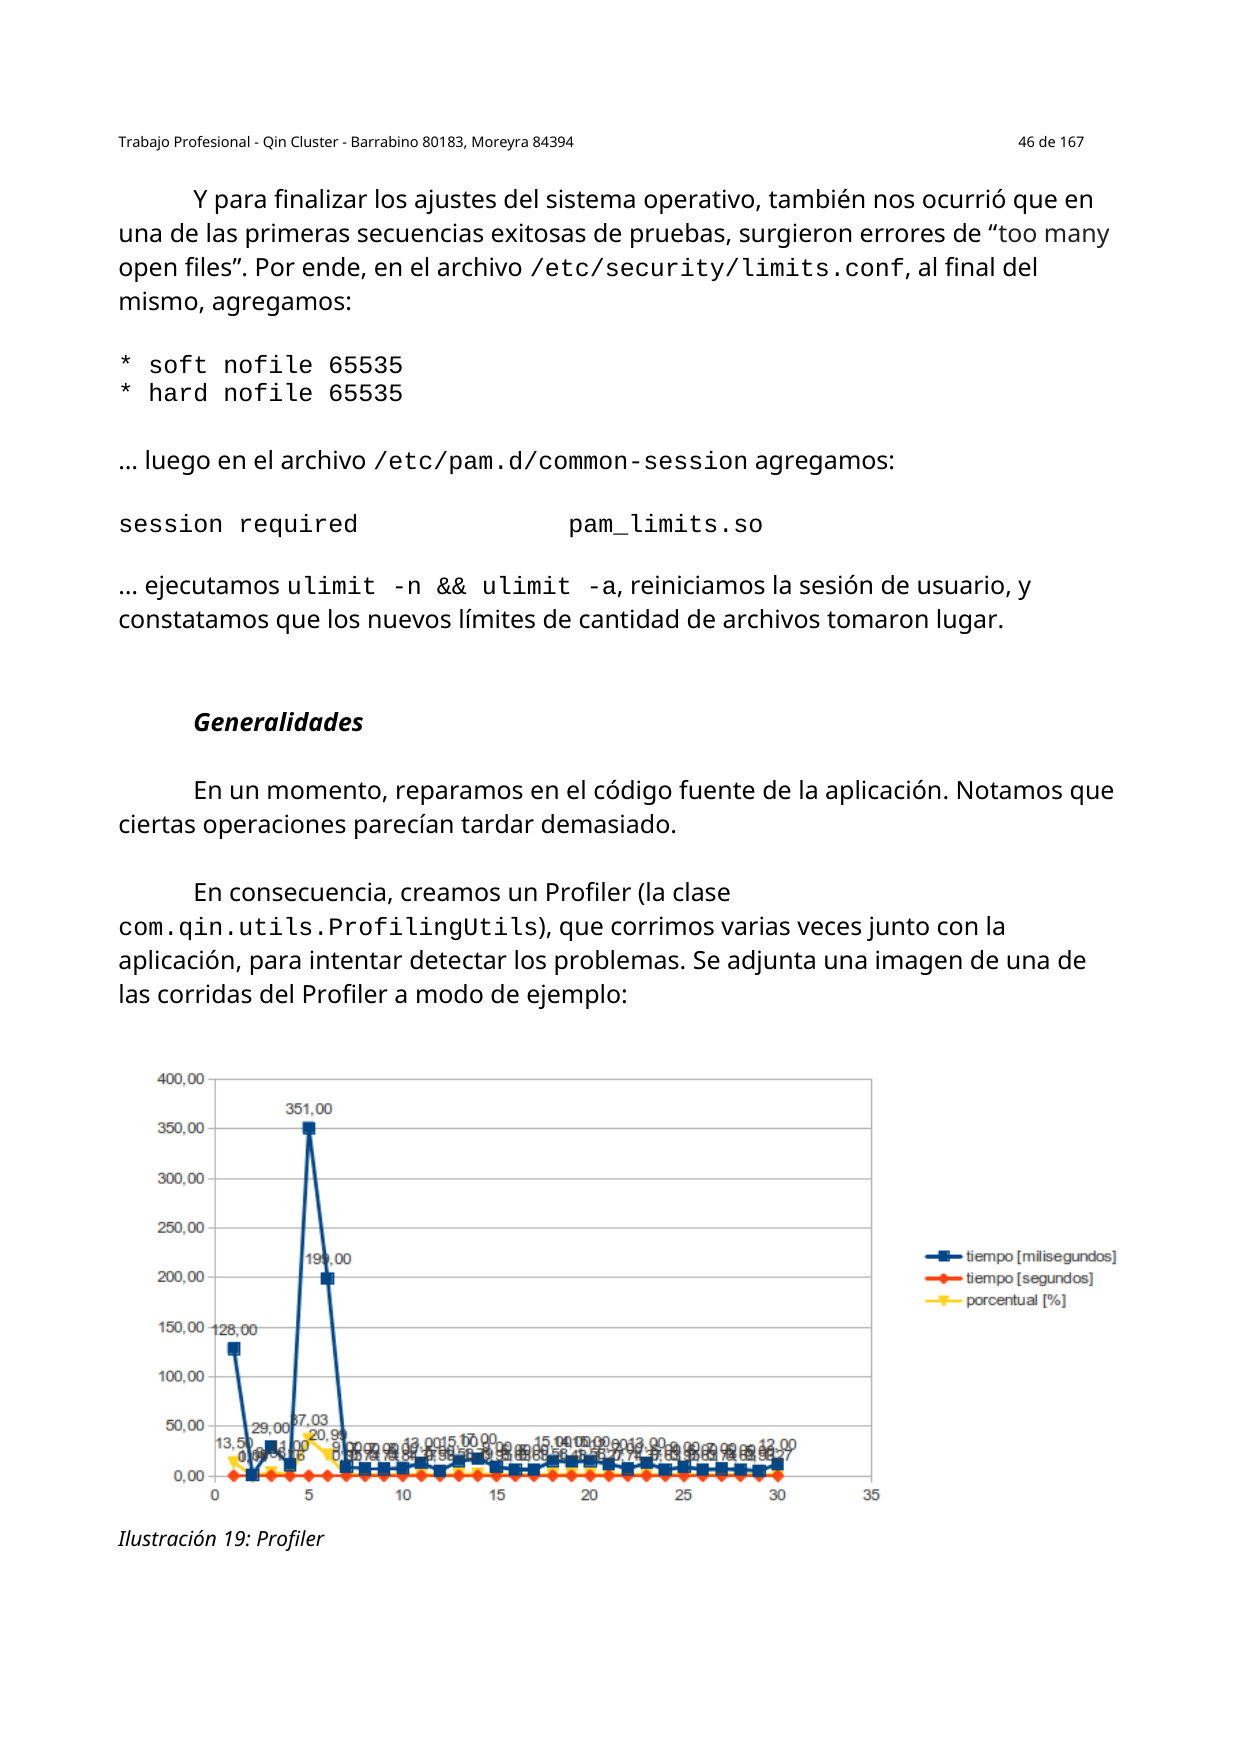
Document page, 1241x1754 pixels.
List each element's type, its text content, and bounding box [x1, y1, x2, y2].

text * soft nofile 65535 [118, 352, 1122, 381]
text En consecuencia, creamos un Profiler (la clase com.qin.utils.ProfilingUtils), que corrimos varias veces junto con la aplicación, para intentar detectar los problemas. Se adjunta una imagen de una de las corridas del Profiler a modo de ejemplo: [118, 875, 1122, 1011]
picture [118, 1057, 1123, 1525]
text * hard nofile 65535 [118, 381, 1122, 409]
text session required pam_limits.so [118, 511, 1122, 539]
text En un momento, reparamos en el código fuente de la aplicación. Notamos que ciertas operaciones parecían tardar demasiado. [118, 772, 1122, 841]
text … luego en el archivo /etc/pam.d/common-session agregamos: [118, 443, 1122, 477]
text … ejecutamos ulimit -n && ulimit -a, reiniciamos la sesión de usuario, y constatamos que los nuevos límites de cantidad de archivos tomaron lugar. [118, 568, 1122, 636]
text Generalidades [118, 704, 1122, 738]
text Y para finalizar los ajustes del sistema operativo, también nos ocurrió que en una de las primeras secuencias exitosas de pruebas, surgieron errores de “too many open files”. Por ende, en el archivo /etc/security/limits.conf, al final del mismo, agregamos: [118, 182, 1122, 318]
text Ilustración 19: Profiler [118, 1525, 1122, 1553]
